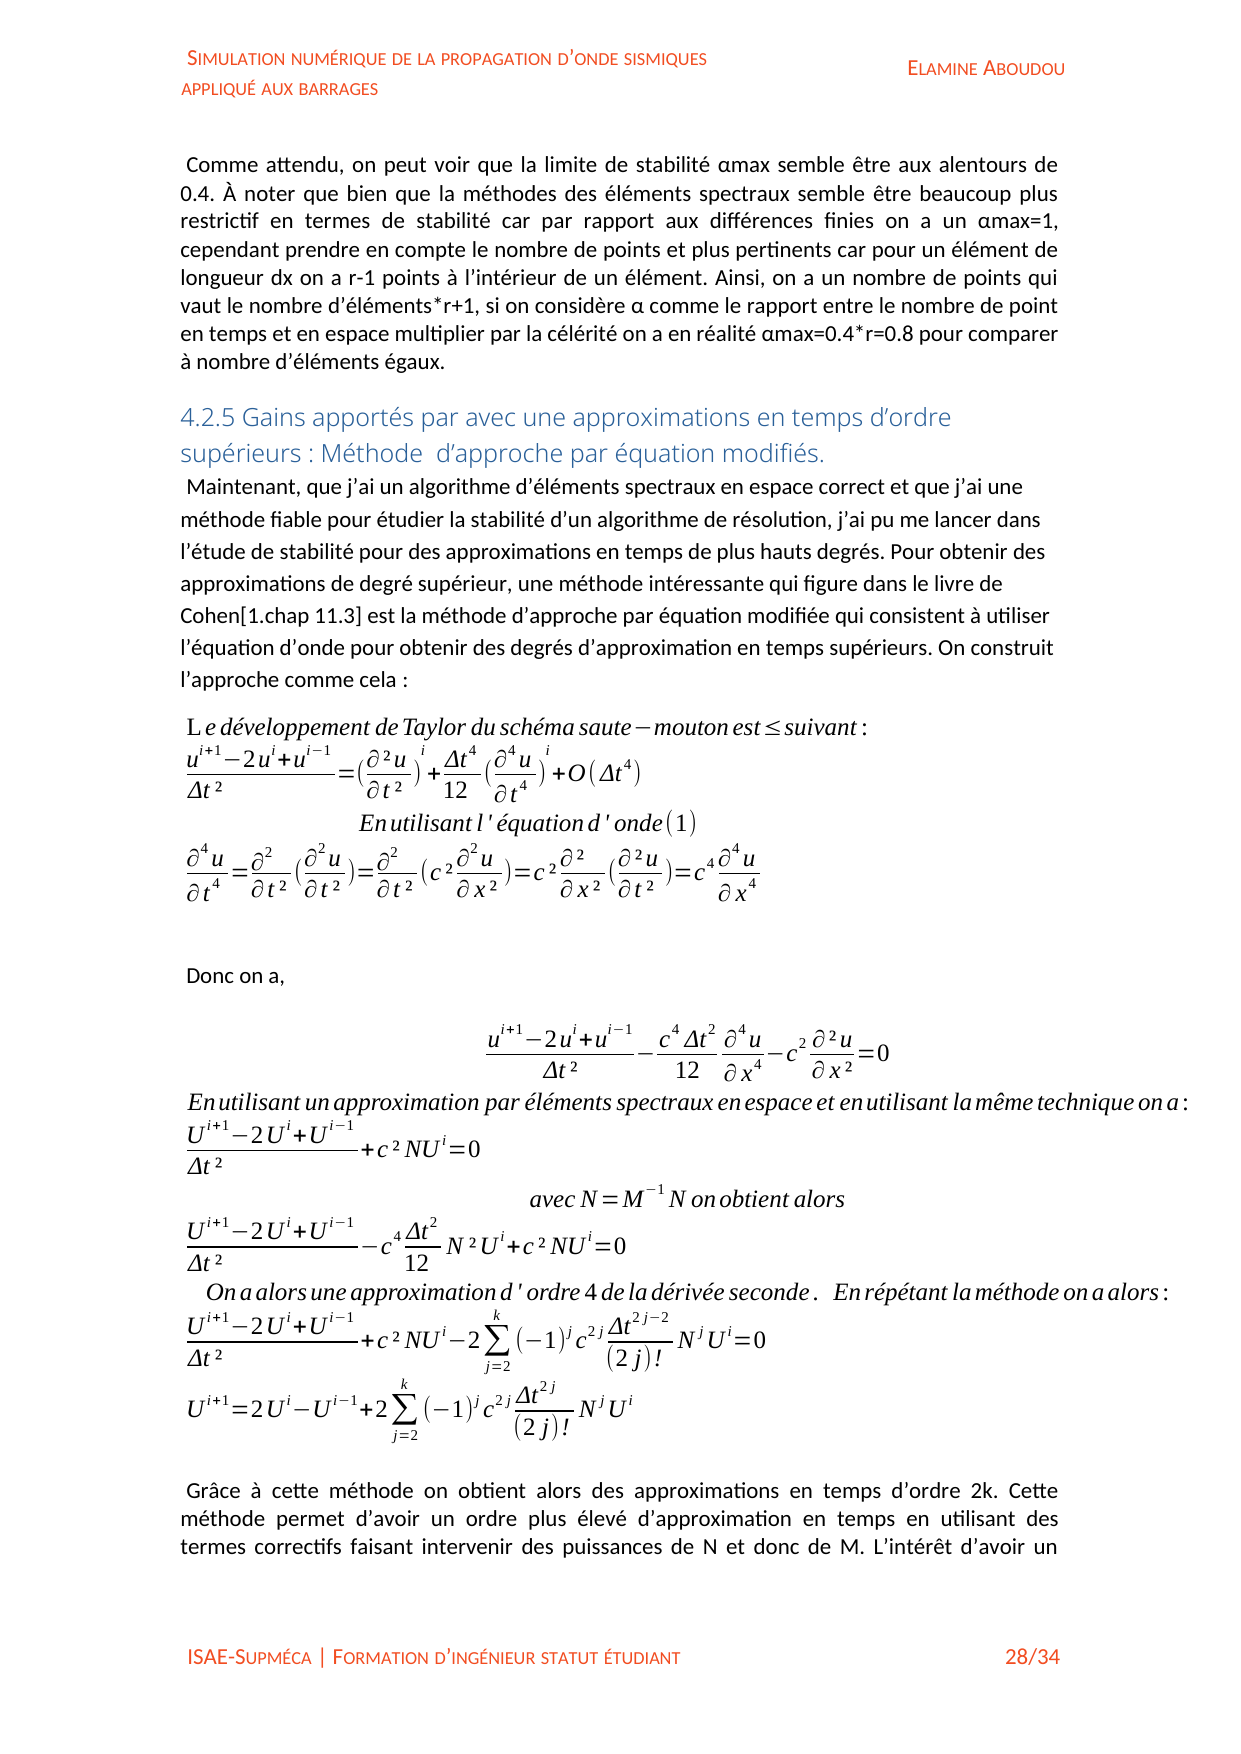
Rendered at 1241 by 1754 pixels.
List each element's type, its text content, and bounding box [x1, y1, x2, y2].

text Grâce à cette méthode on obtient alors des approximations en temps d’ordre 2k. Cette méthode permet d’avoir un ordre plus élevé d’approximation en temps en utilisant des termes correctifs faisant intervenir des puissances de N et donc de M. L’intérêt d’avoir un [180, 1476, 1060, 1560]
text Maintenant, que j’ai un algorithme d’éléments spectraux en espace correct et que j’ai une méthode fiable pour étudier la stabilité d’un algorithme de résolution, j’ai pu me lancer dans l’étude de stabilité pour des approximations en temps de plus hauts degrés. Pour obtenir des approximations de degré supérieur, une méthode intéressante qui figure dans le livre de Cohen[1.chap 11.3] est la méthode d’approche par équation modifiée qui consistent à utiliser l’équation d’onde pour obtenir des degrés d’approximation en temps supérieurs. On construit l’approche comme cela : [180, 472, 1060, 694]
subtitle 4.2.5 Gains apportés par avec une approximations en temps d’ordre supérieurs : Méthode d’approche par équation modifiés. [180, 400, 1060, 470]
text Donc on a, [180, 961, 1060, 989]
text Comme attendu, on peut voir que la limite de stabilité αmax semble être aux alentours de 0.4. À noter que bien que la méthodes des éléments spectraux semble être beaucoup plus restrictif en termes de stabilité car par rapport aux différences finies on a un αmax=1, cependant prendre en compte le nombre de points et plus pertinents car pour un élément de longueur dx on a r-1 points à l’intérieur de un élément. Ainsi, on a un nombre de points qui vaut le nombre d’éléments*r+1, si on considère α comme le rapport entre le nombre de point en temps et en espace multiplier par la célérité on a en réalité αmax=0.4*r=0.8 pour comparer à nombre d’éléments égaux. [180, 151, 1060, 375]
